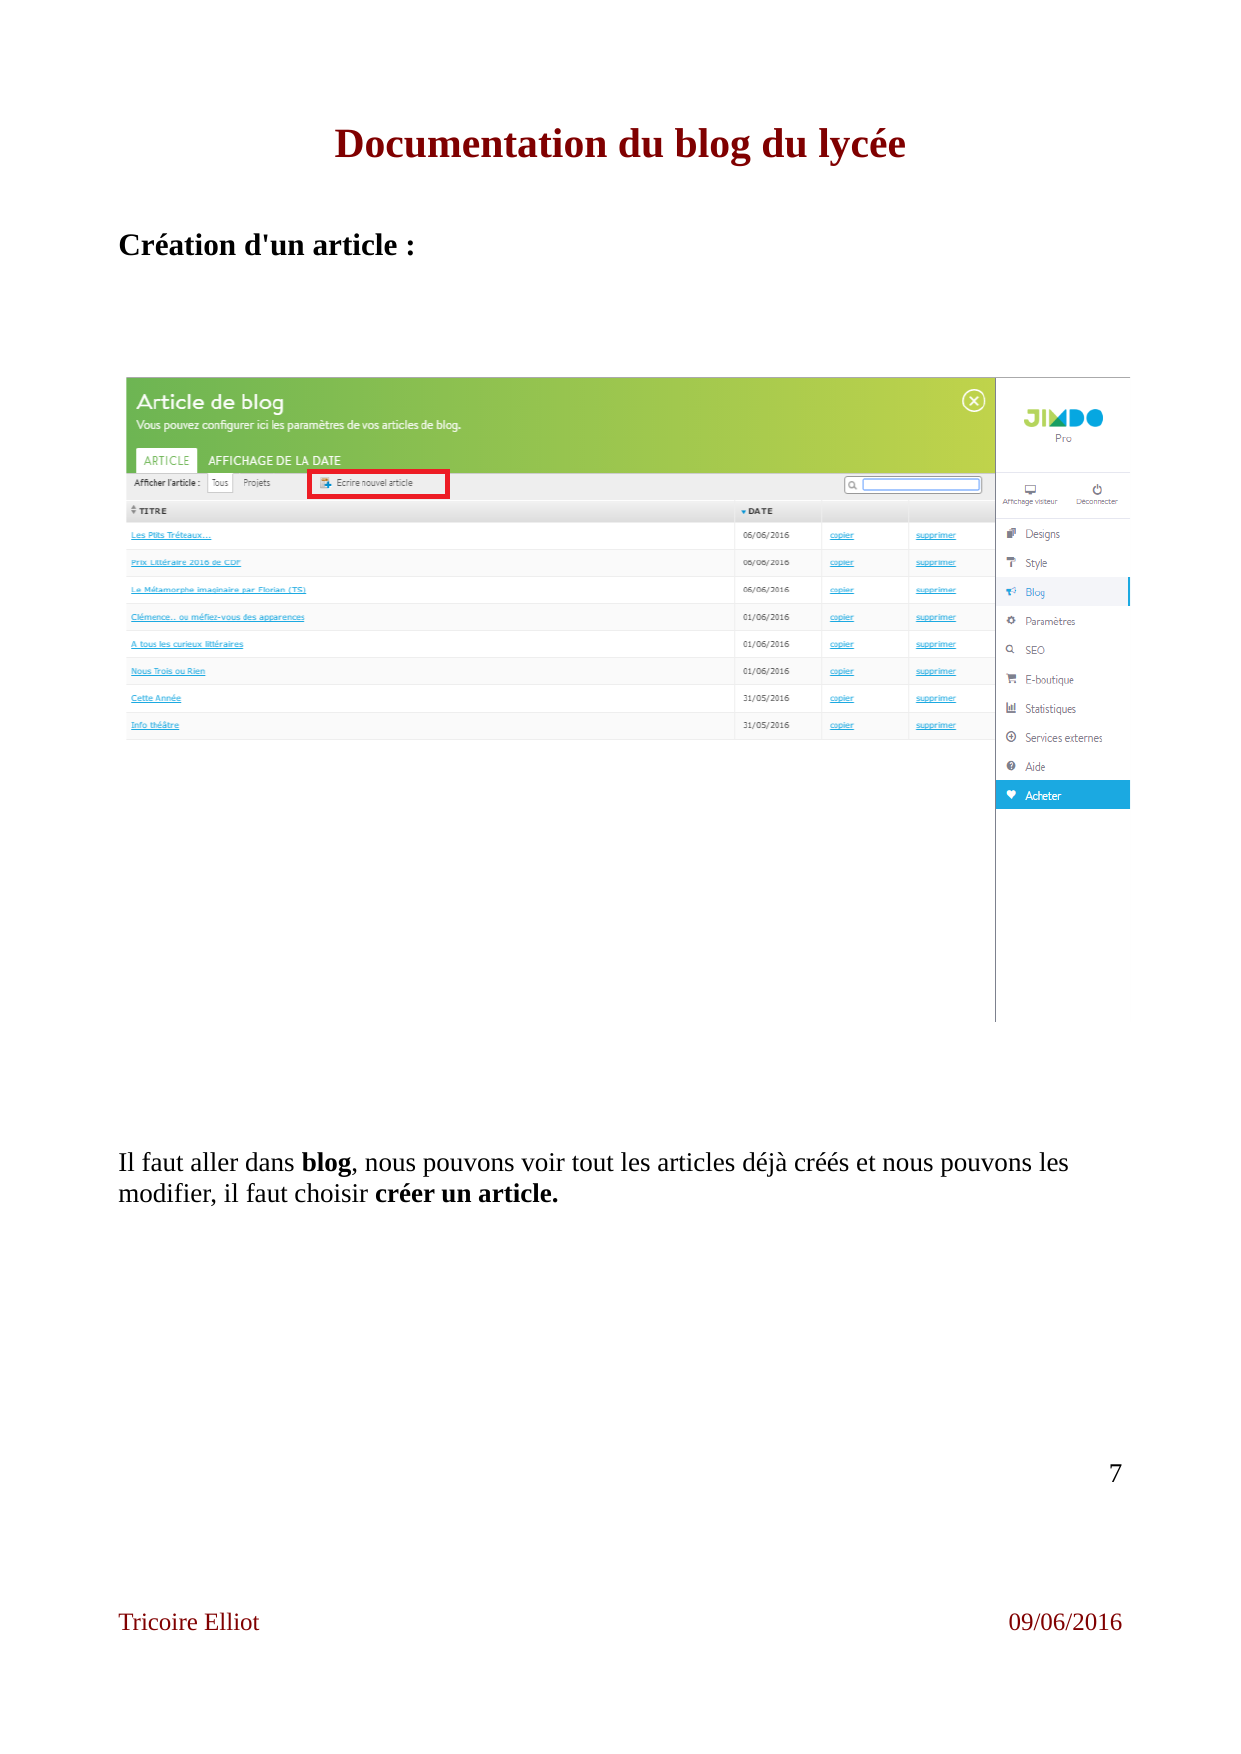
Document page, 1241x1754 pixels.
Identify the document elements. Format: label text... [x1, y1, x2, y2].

text 7 [118, 1458, 1122, 1489]
picture [126, 377, 1131, 1022]
text Création d'un article : [118, 227, 1122, 263]
text Il faut aller dans blog, nous pouvons voir tout les articles déjà créés et nous pouvons les modifier, il faut choisir créer un article. [118, 1146, 1122, 1208]
